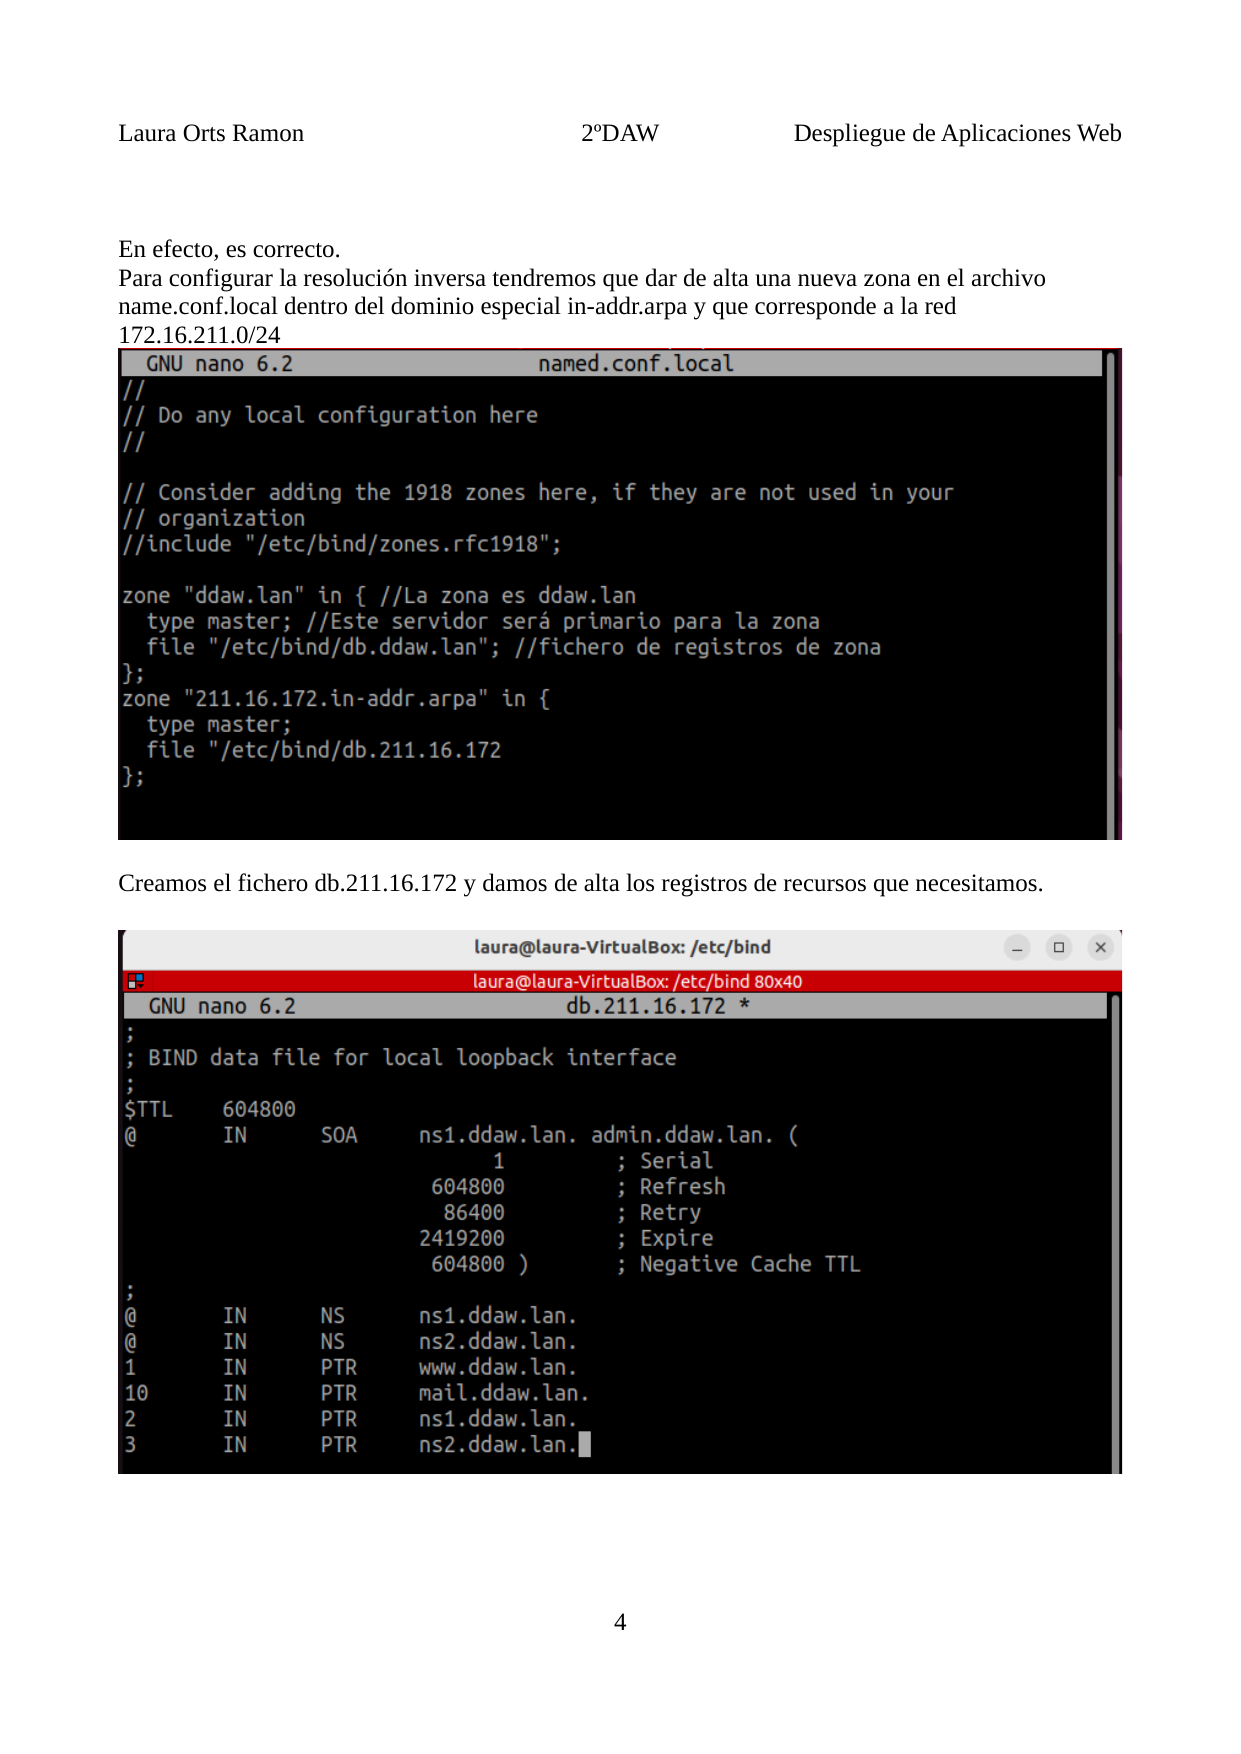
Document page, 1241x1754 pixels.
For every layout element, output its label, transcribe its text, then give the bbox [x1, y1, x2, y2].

picture [118, 348, 1123, 840]
text Creamos el fichero db.211.16.172 y damos de alta los registros de recursos que necesitamos. [118, 868, 1122, 897]
text En efecto, es correcto. [118, 234, 1122, 263]
picture [118, 930, 1123, 1474]
text Para configurar la resolución inversa tendremos que dar de alta una nueva zona en el archivo name.conf.local dentro del dominio especial in-addr.arpa y que corresponde a la red 172.16.211.0/24 [118, 263, 1122, 348]
